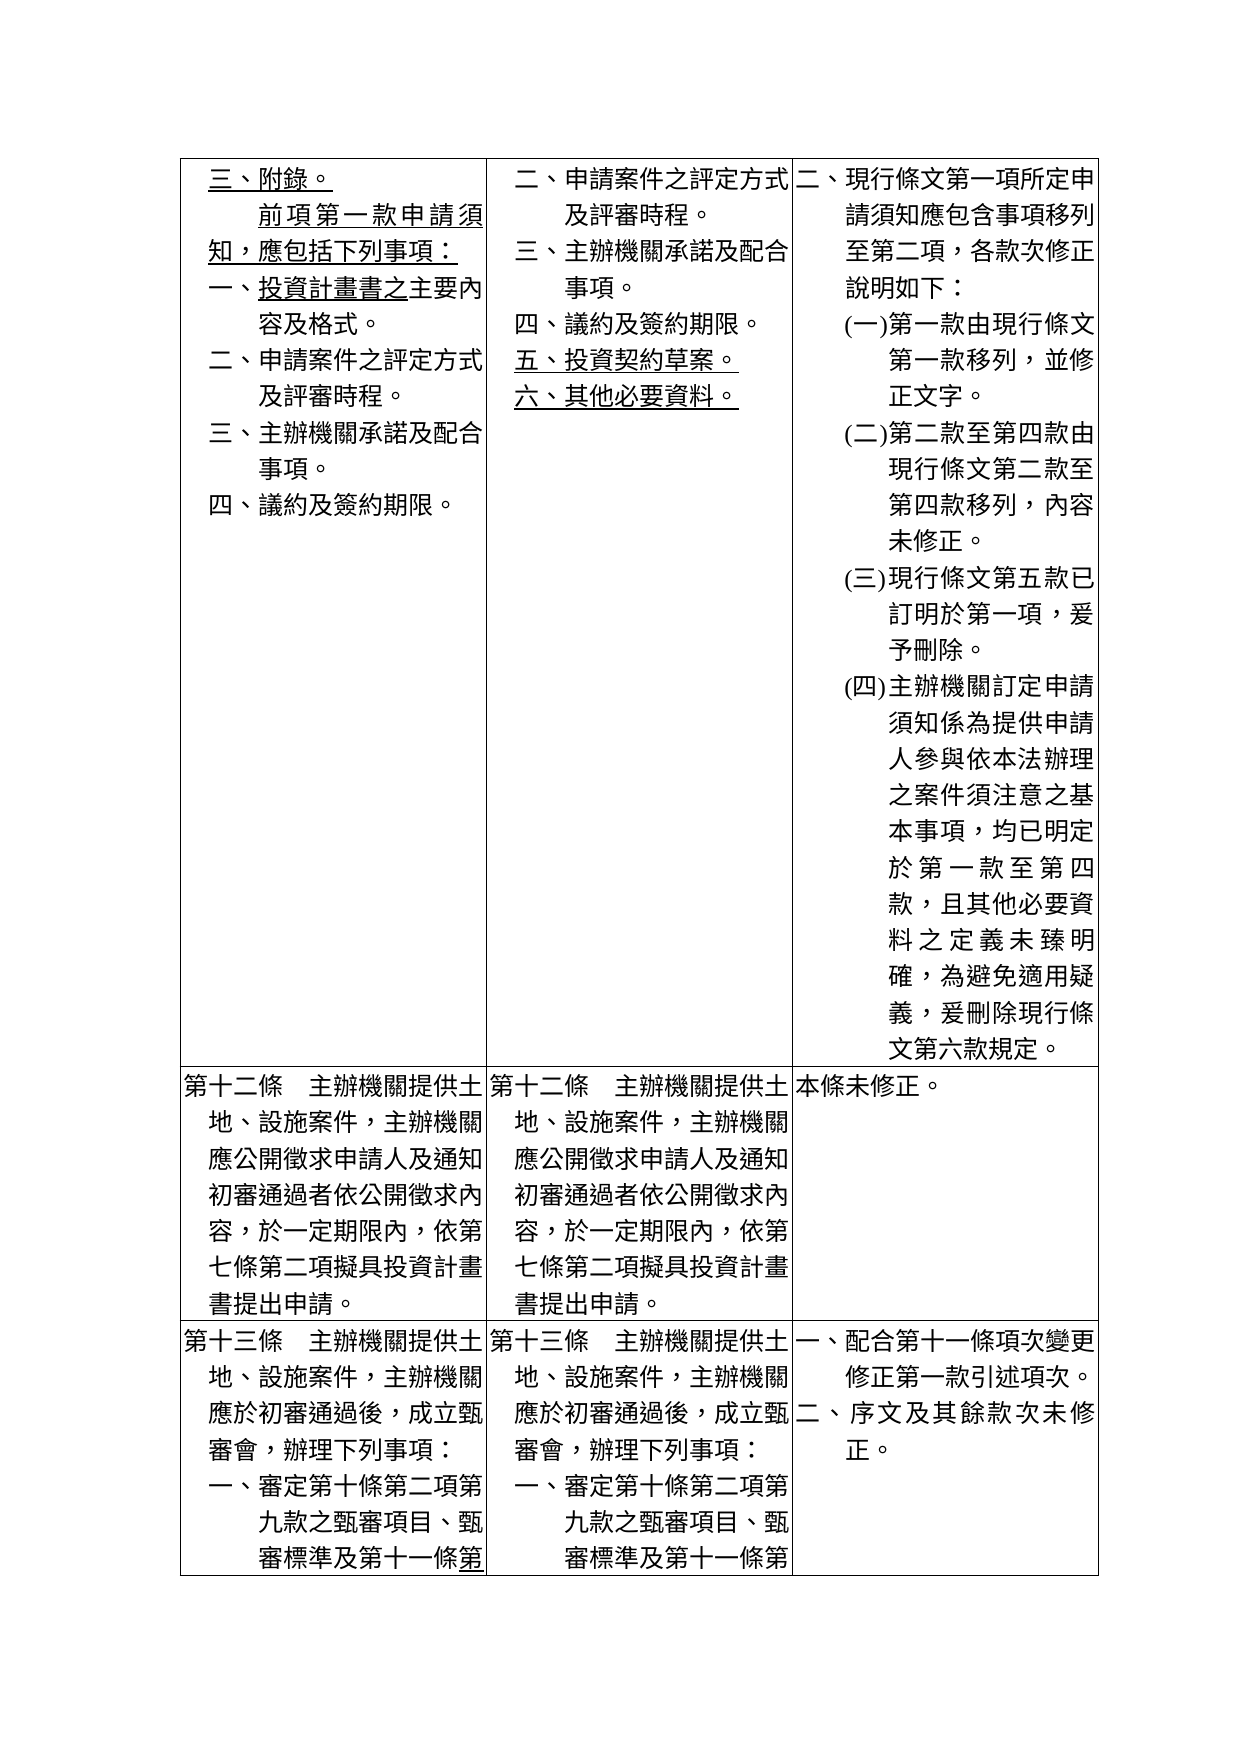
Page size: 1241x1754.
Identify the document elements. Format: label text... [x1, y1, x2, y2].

table_cell 第十二條 主辦機關提供土地、設施案件，主辦機關應公開徵求申請人及通知初審通過者依公開徵求內容，於一定期限內，依第七條第二項擬具投資計畫書提出申請。 [181, 1067, 486, 1320]
table_cell 第十二條 主辦機關提供土地、設施案件，主辦機關應公開徵求申請人及通知初審通過者依公開徵求內容，於一定期限內，依第七條第二項擬具投資計畫書提出申請。 [487, 1067, 792, 1320]
table_cell 三、附錄。 前項第一款申請須知，應包括下列事項： 一、投資計畫書之主要內容及格式。 二、申請案件之評定方式及評審時程。 三、主辦機關承諾及配合事項。 四、議約及簽約期限。 [181, 159, 486, 1066]
table_cell 一、配合第十一條項次變更修正第一款引述項次。 二、序文及其餘款次未修正。 [793, 1321, 1098, 1575]
table_cell 第十三條 主辦機關提供土地、設施案件，主辦機關應於初審通過後，成立甄審會，辦理下列事項： 一、審定第十條第二項第九款之甄審項目、甄審標準及第十一條第 [487, 1321, 792, 1575]
table_cell 二、現行條文第一項所定申請須知應包含事項移列至第二項，各款次修正說明如下： (一)第一款由現行條文第一款移列，並修正文字。 (二)第二款至第四款由現行條文第二款至第四款移列，內容未修正。 (三) 現行條文第五款已訂明於第一項，爰予刪除。 (四) 主辦機關訂定申請須知係為提供申請人參與依本法辦理之案件須注意之基本事項，均已明定於第一款至第四款，且其他必要資料之定義未臻明確，為避免適用疑義，爰刪除現行條文第六款規定。 [793, 159, 1098, 1066]
table_cell 本條未修正。 [793, 1067, 1098, 1320]
table_cell 二、申請案件之評定方式及評審時程。 三、主辦機關承諾及配合事項。 四、議約及簽約期限。 五、投資契約草案。 六、其他必要資料。 [487, 159, 792, 1066]
table_cell 第十三條 主辦機關提供土地、設施案件，主辦機關應於初審通過後，成立甄審會，辦理下列事項： 一、審定第十條第二項第九款之甄審項目、甄審標準及第十一條第 [181, 1321, 486, 1575]
